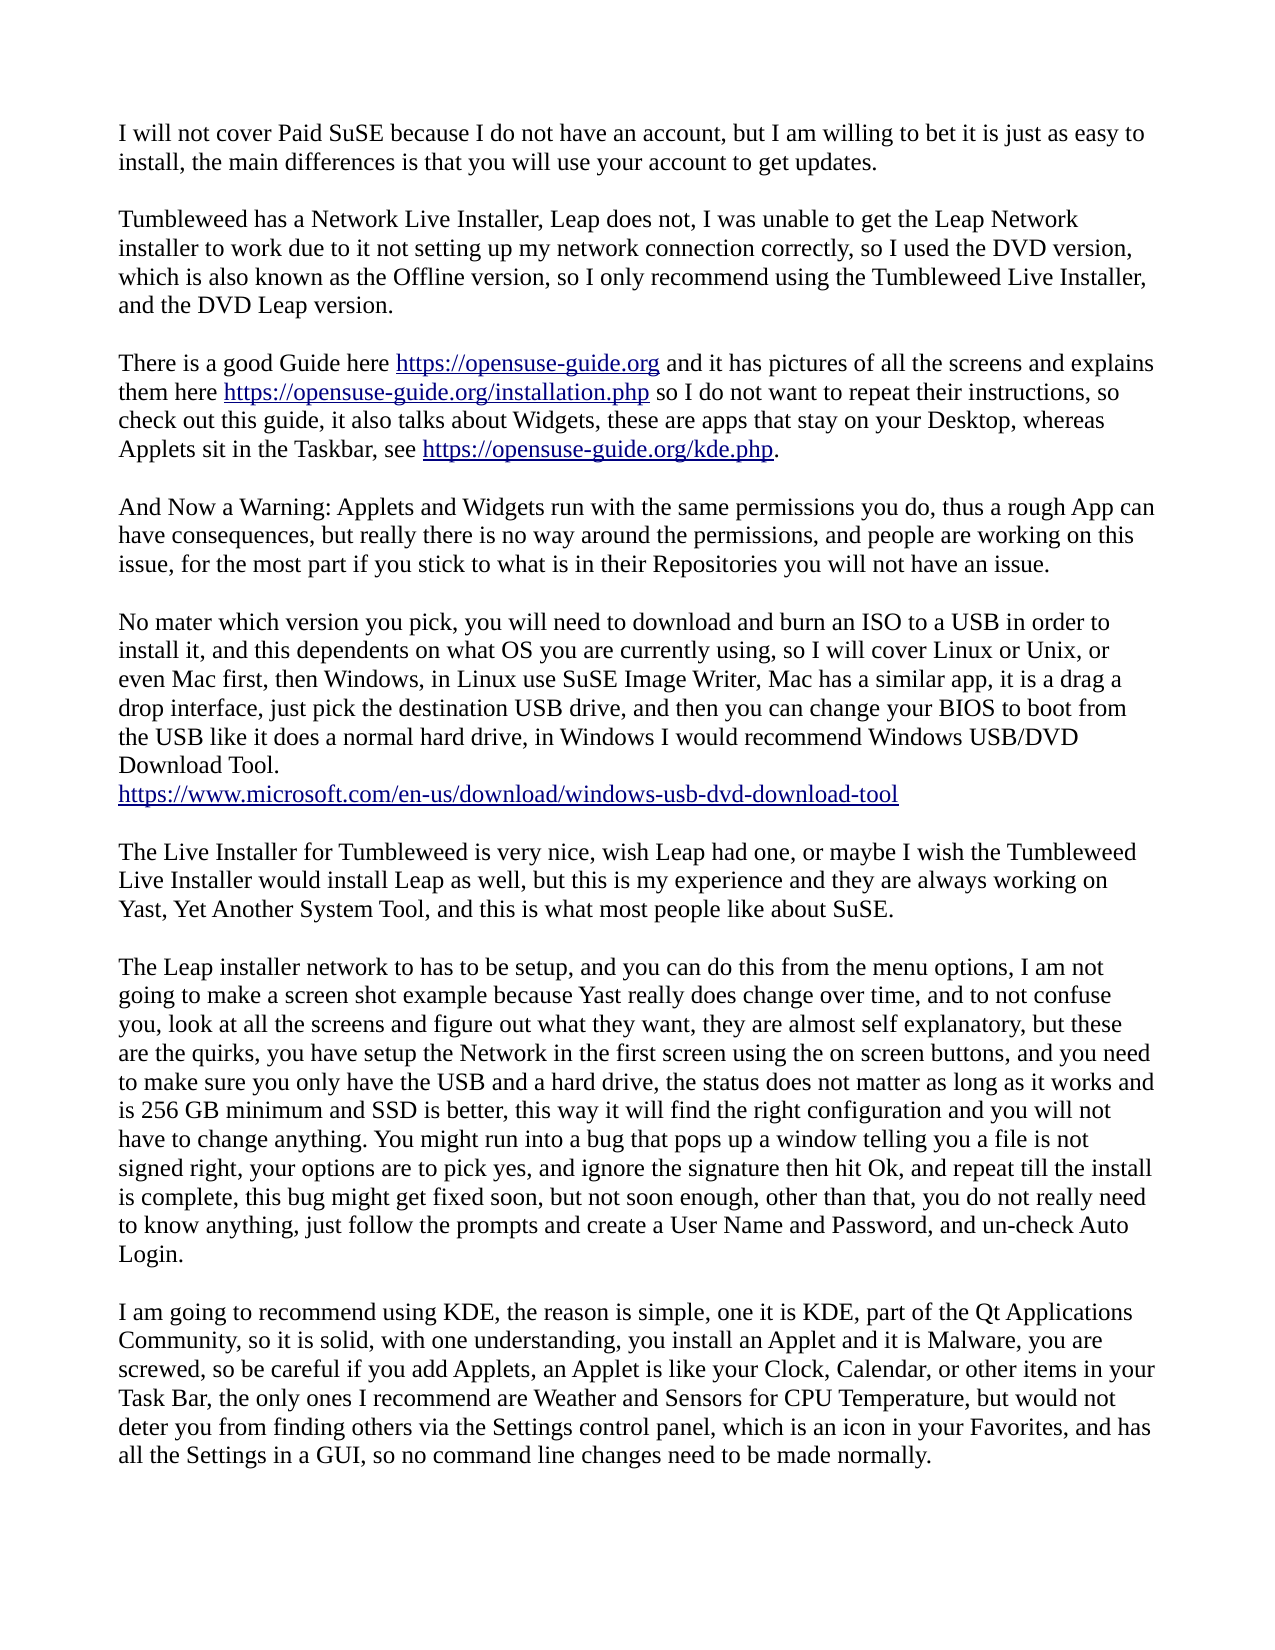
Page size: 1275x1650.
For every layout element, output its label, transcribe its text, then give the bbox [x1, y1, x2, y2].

text I am going to recommend using KDE, the reason is simple, one it is KDE, part of the Qt Applications Community, so it is solid, with one understanding, you install an Applet and it is Malware, you are screwed, so be careful if you add Applets, an Applet is like your Clock, Calendar, or other items in your Task Bar, the only ones I recommend are Weather and Sensors for CPU Temperature, but would not deter you from finding others via the Settings control panel, which is an icon in your Favorites, and has all the Settings in a GUI, so no command line changes need to be made normally. [118, 1297, 1157, 1469]
text There is a good Guide here https://opensuse-guide.org and it has pictures of all the screens and explains them here https://opensuse-guide.org/installation.php so I do not want to repeat their instructions, so check out this guide, it also talks about Widgets, these are apps that stay on your Desktop, whereas Applets sit in the Taskbar, see https://opensuse-guide.org/kde.php. [118, 348, 1157, 463]
text I will not cover Paid SuSE because I do not have an account, but I am willing to bet it is just as easy to install, the main differences is that you will use your account to get updates. [118, 118, 1157, 176]
text And Now a Warning: Applets and Widgets run with the same permissions you do, thus a rough App can have consequences, but really there is no way around the permissions, and people are working on this issue, for the most part if you stick to what is in their Repositories you will not have an issue. [118, 492, 1157, 578]
text The Leap installer network to has to be setup, and you can do this from the menu options, I am not going to make a screen shot example because Yast really does change over time, and to not confuse you, look at all the screens and figure out what they want, they are almost self explanatory, but these are the quirks, you have setup the Network in the first screen using the on screen buttons, and you need to make sure you only have the USB and a hard drive, the status does not matter as long as it works and is 256 GB minimum and SSD is better, this way it will find the right configuration and you will not have to change anything. You might run into a bug that pops up a window telling you a file is not signed right, your options are to pick yes, and ignore the signature then hit Ok, and repeat till the install is complete, this bug might get fixed soon, but not soon enough, other than that, you do not really need to know anything, just follow the prompts and create a User Name and Password, and un-check Auto Login. [118, 952, 1157, 1268]
text No mater which version you pick, you will need to download and burn an ISO to a USB in order to install it, and this dependents on what OS you are currently using, so I will cover Linux or Unix, or even Mac first, then Windows, in Linux use SuSE Image Writer, Mac has a similar app, it is a drag a drop interface, just pick the destination USB drive, and then you can change your BIOS to boot from the USB like it does a normal hard drive, in Windows I would recommend Windows USB/DVD Download Tool. [118, 607, 1157, 779]
text https://www.microsoft.com/en-us/download/windows-usb-dvd-download-tool [118, 779, 1157, 808]
text Tumbleweed has a Network Live Installer, Leap does not, I was unable to get the Leap Network installer to work due to it not setting up my network connection correctly, so I used the DVD version, which is also known as the Offline version, so I only recommend using the Tumbleweed Live Installer, and the DVD Leap version. [118, 204, 1157, 319]
text The Live Installer for Tumbleweed is very nice, wish Leap had one, or maybe I wish the Tumbleweed Live Installer would install Leap as well, but this is my experience and they are always working on Yast, Yet Another System Tool, and this is what most people like about SuSE. [118, 837, 1157, 923]
